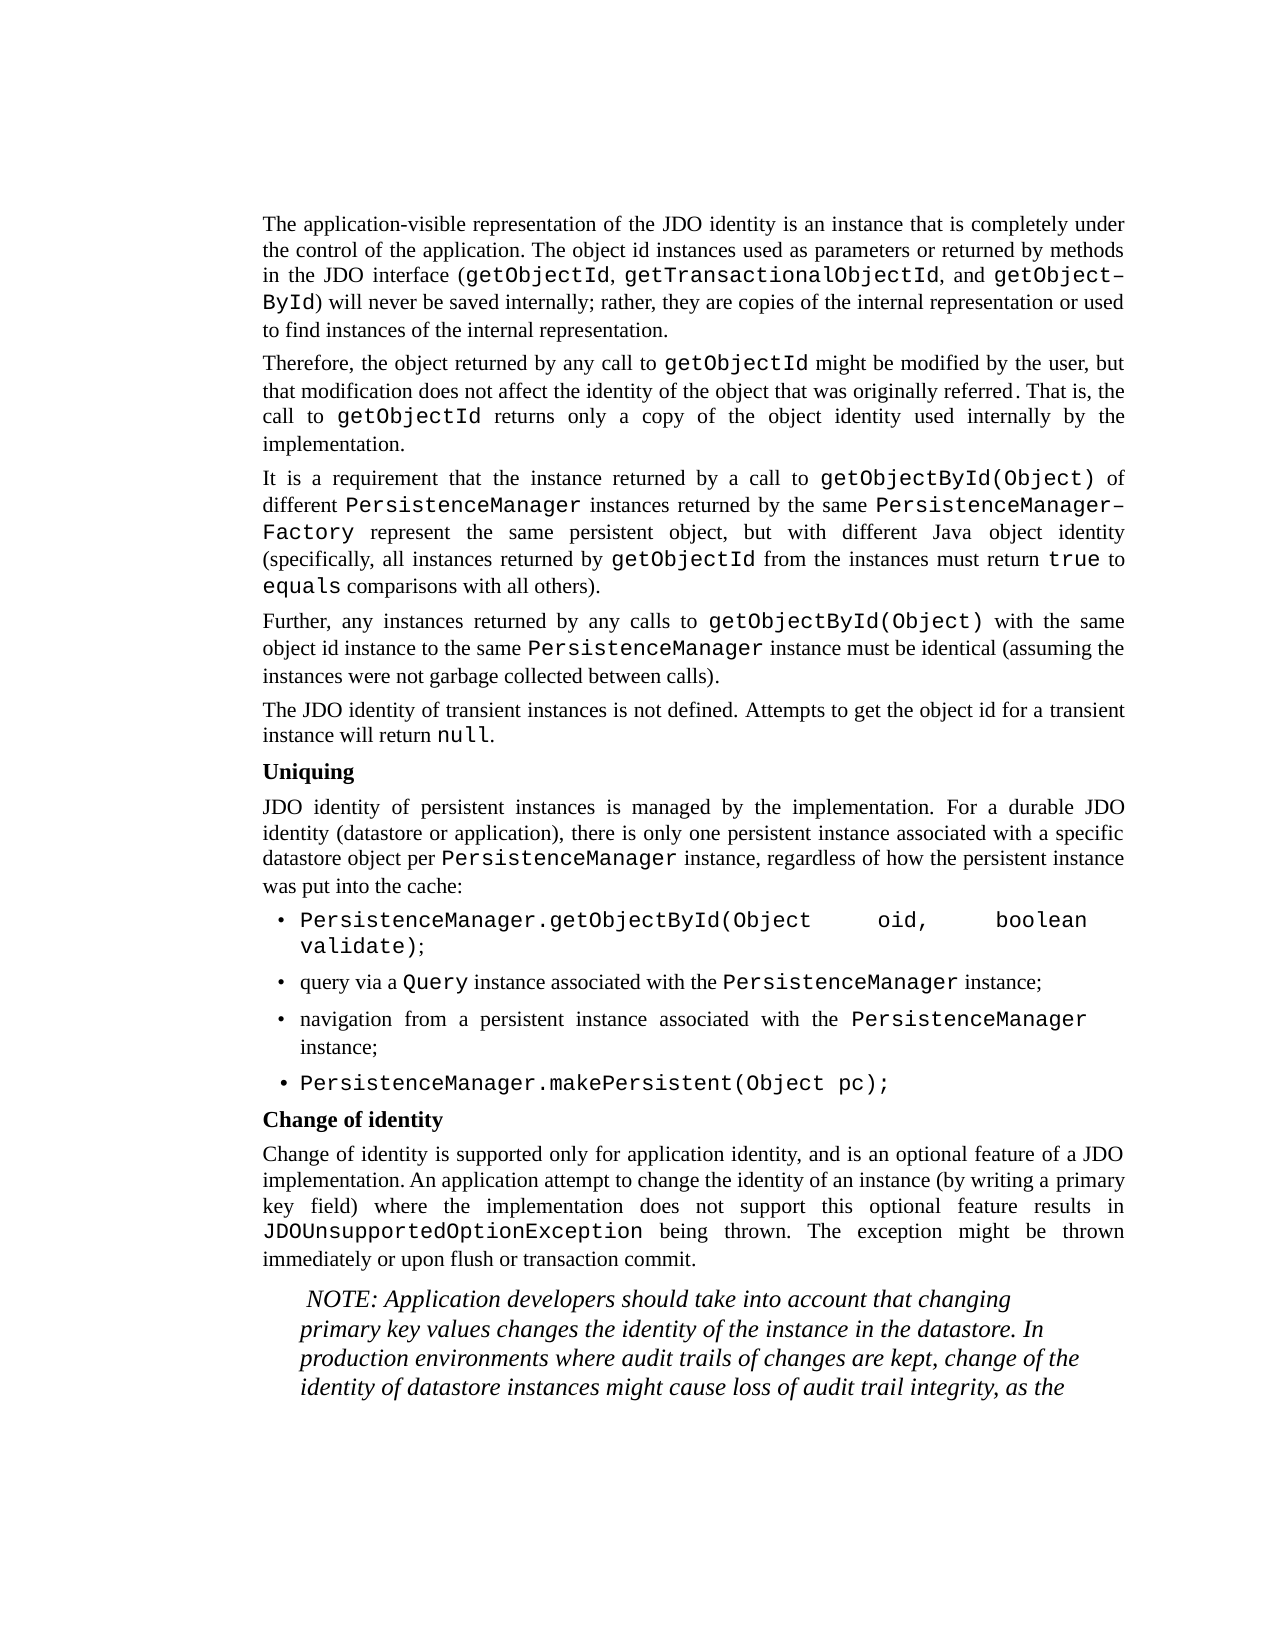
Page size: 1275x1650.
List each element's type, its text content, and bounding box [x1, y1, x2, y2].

text Further, A5.4-8 [any instances returned by any calls to getObjectById(Object) with the same object id instance to the same PersistenceManager instance must be identical (assuming the instances were not garbage collected between calls)]. [262, 608, 1125, 688]
text It is a requirement that A5.4-7 [the instance returned by a call to getObjectById(Object) of different PersistenceManager instances returned by the same PersistenceManager–Factory represent the same persistent object, but with different Java object identity (specifically, all instances returned by getObjectId from the instances must return true to equals comparisons with all others)]. [262, 465, 1125, 600]
subtitle Change of identity [150, 1105, 1125, 1132]
text • PersistenceManager.getObjectById(Object oid, boolean validate); [277, 907, 1087, 961]
text • PersistenceManager.makePersistent(Object pc);] [277, 1070, 1087, 1097]
text A5.4-12 [Change of identity is supported only for application identity, and is an optional feature of a JDO implementation. An application attempt to change the identity of an instance (by writing a primary key field) where the implementation does not support this optional feature results in JDOUnsupportedOptionException being thrown. The exception might be thrown immediately or upon flush or transaction commit.] [262, 1140, 1125, 1272]
text The JDO identity of transient instances is not defined. A5.4-9 [Attempts to get the object id for a transient instance will return null.] [262, 696, 1125, 749]
text • navigation from a persistent instance associated with the PersistenceManager instance; [277, 1006, 1087, 1059]
subtitle Uniquing [150, 758, 1125, 785]
text Therefore, A5.4-6 [the object returned by any call to getObjectId might be modified by the user, but that modification does not affect the identity of the object that was originally referred]. That is, the call to getObjectId returns only a copy of the object identity used internally by the implementation. [262, 350, 1125, 456]
text The application-visible representation of the JDO identity is an instance that is completely under the control of the application. The object id instances used as parameters or returned by methods in the JDO interface (getObjectId, getTransactionalObjectId, and getObject–ById) will never be saved internally; rather, they are copies of the internal representation or used to find instances of the internal representation. [262, 210, 1125, 342]
text • query via a Query instance associated with the PersistenceManager instance; [277, 969, 1087, 996]
text NOTE: Application developers should take into account that changing primary key values changes the identity of the instance in the datastore. In production environments where audit trails of changes are kept, change of the identity of datastore instances might cause loss of audit trail integrity, as the [300, 1284, 1087, 1401]
text JDO identity of persistent instances is managed by the implementation. A5.4-10 [For a durable JDO identity (datastore or application), there is only one persistent instance associated with a specific datastore object per PersistenceManager instance, regardless of how the persistent instance was put into the cache: [262, 793, 1125, 898]
